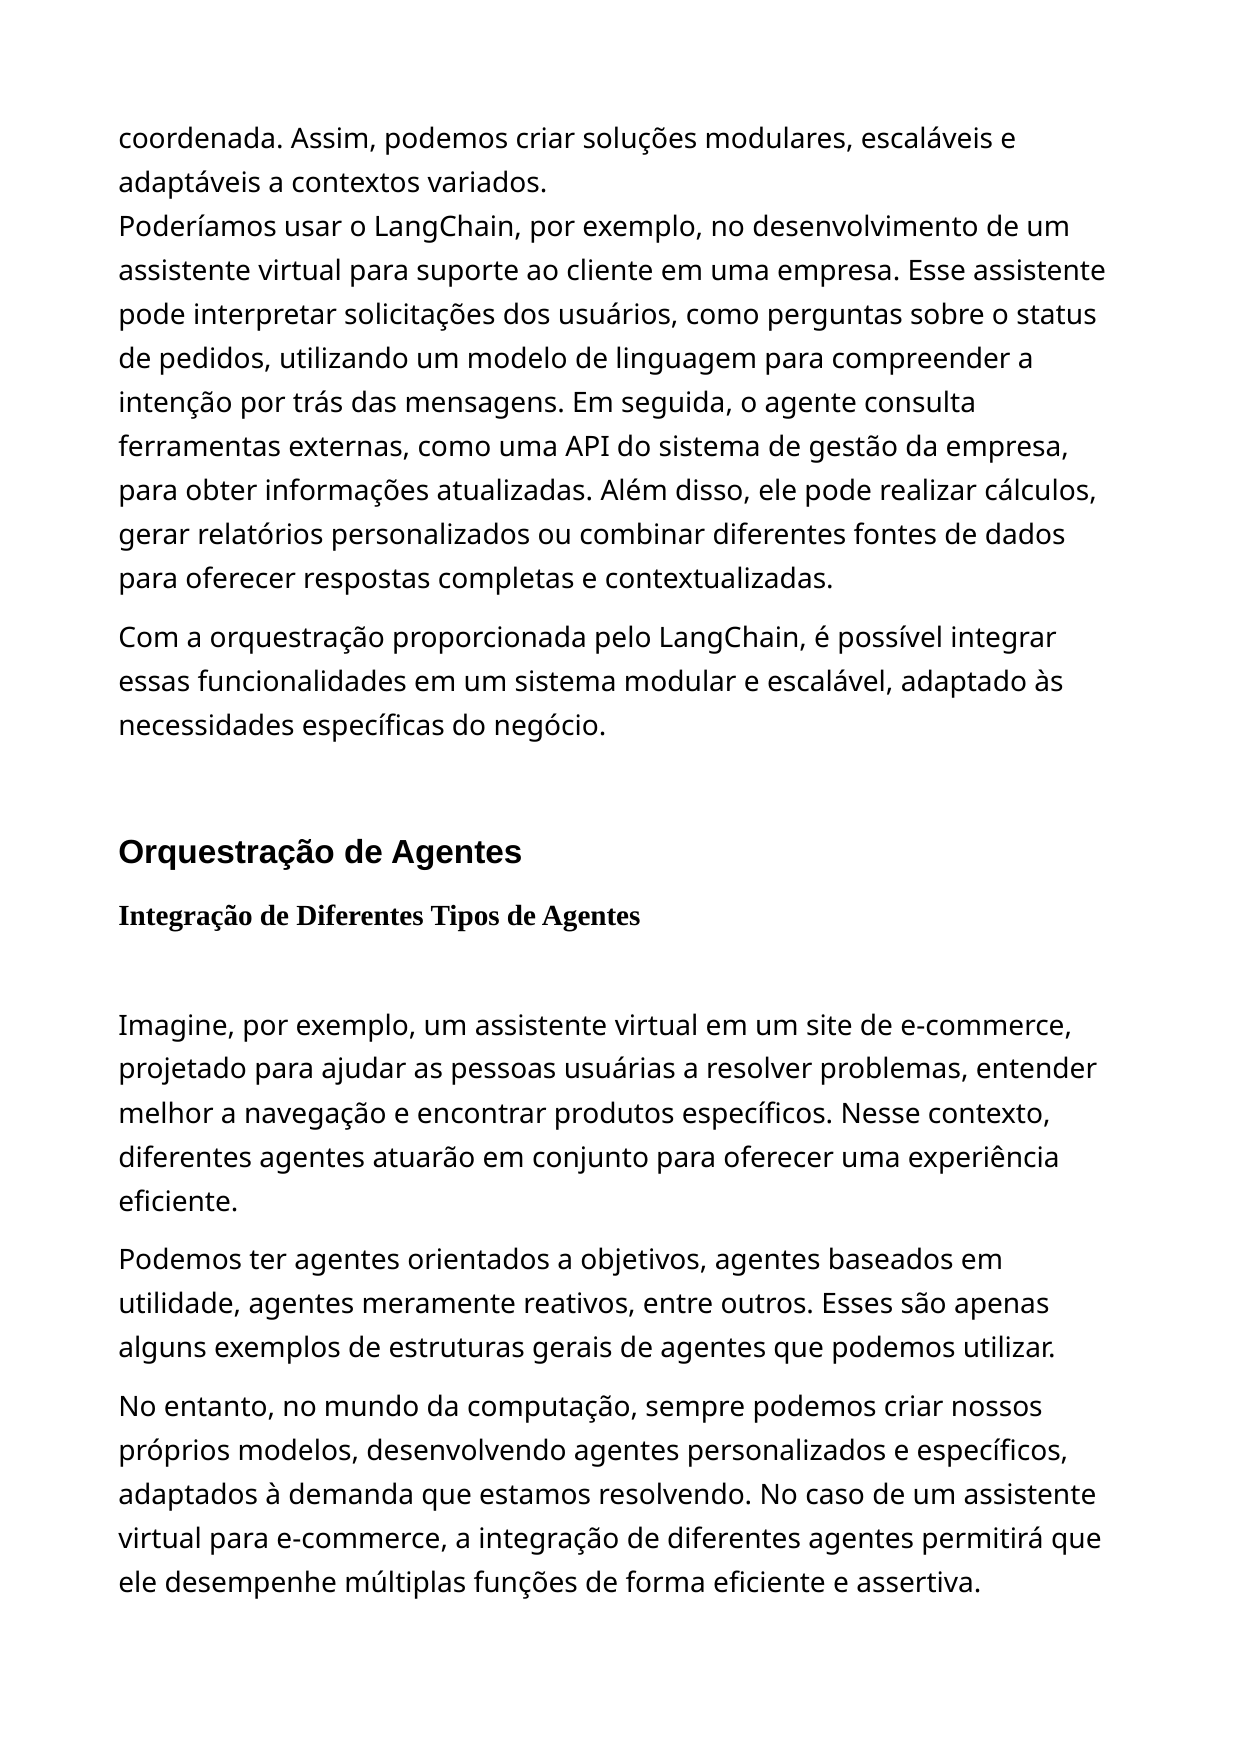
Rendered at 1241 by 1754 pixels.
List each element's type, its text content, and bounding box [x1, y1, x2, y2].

text coordenada. Assim, podemos criar soluções modulares, escaláveis e adaptáveis a contextos variados. [118, 118, 1122, 201]
text No entanto, no mundo da computação, sempre podemos criar nossos próprios modelos, desenvolvendo agentes personalizados e específicos, adaptados à demanda que estamos resolvendo. No caso de um assistente virtual para e-commerce, a integração de diferentes agentes permitirá que ele desempenhe múltiplas funções de forma eficiente e assertiva. [118, 1386, 1122, 1601]
subtitle Orquestração de Agentes [118, 833, 1122, 871]
text Imagine, por exemplo, um assistente virtual em um site de e-commerce, projetado para ajudar as pessoas usuárias a resolver problemas, entender melhor a navegação e encontrar produtos específicos. Nesse contexto, diferentes agentes atuarão em conjunto para oferecer uma experiência eficiente. [118, 1005, 1122, 1219]
text Poderíamos usar o LangChain, por exemplo, no desenvolvimento de um assistente virtual para suporte ao cliente em uma empresa. Esse assistente pode interpretar solicitações dos usuários, como perguntas sobre o status de pedidos, utilizando um modelo de linguagem para compreender a intenção por trás das mensagens. Em seguida, o agente consulta ferramentas externas, como uma API do sistema de gestão da empresa, para obter informações atualizadas. Além disso, ele pode realizar cálculos, gerar relatórios personalizados ou combinar diferentes fontes de dados para oferecer respostas completas e contextualizadas. [118, 206, 1122, 597]
text Com a orquestração proporcionada pelo LangChain, é possível integrar essas funcionalidades em um sistema modular e escalável, adaptado às necessidades específicas do negócio. [118, 617, 1122, 744]
text Podemos ter agentes orientados a objetivos, agentes baseados em utilidade, agentes meramente reativos, entre outros. Esses são apenas alguns exemplos de estruturas gerais de agentes que podemos utilizar. [118, 1240, 1122, 1366]
subtitle Integração de Diferentes Tipos de Agentes [118, 898, 1122, 932]
